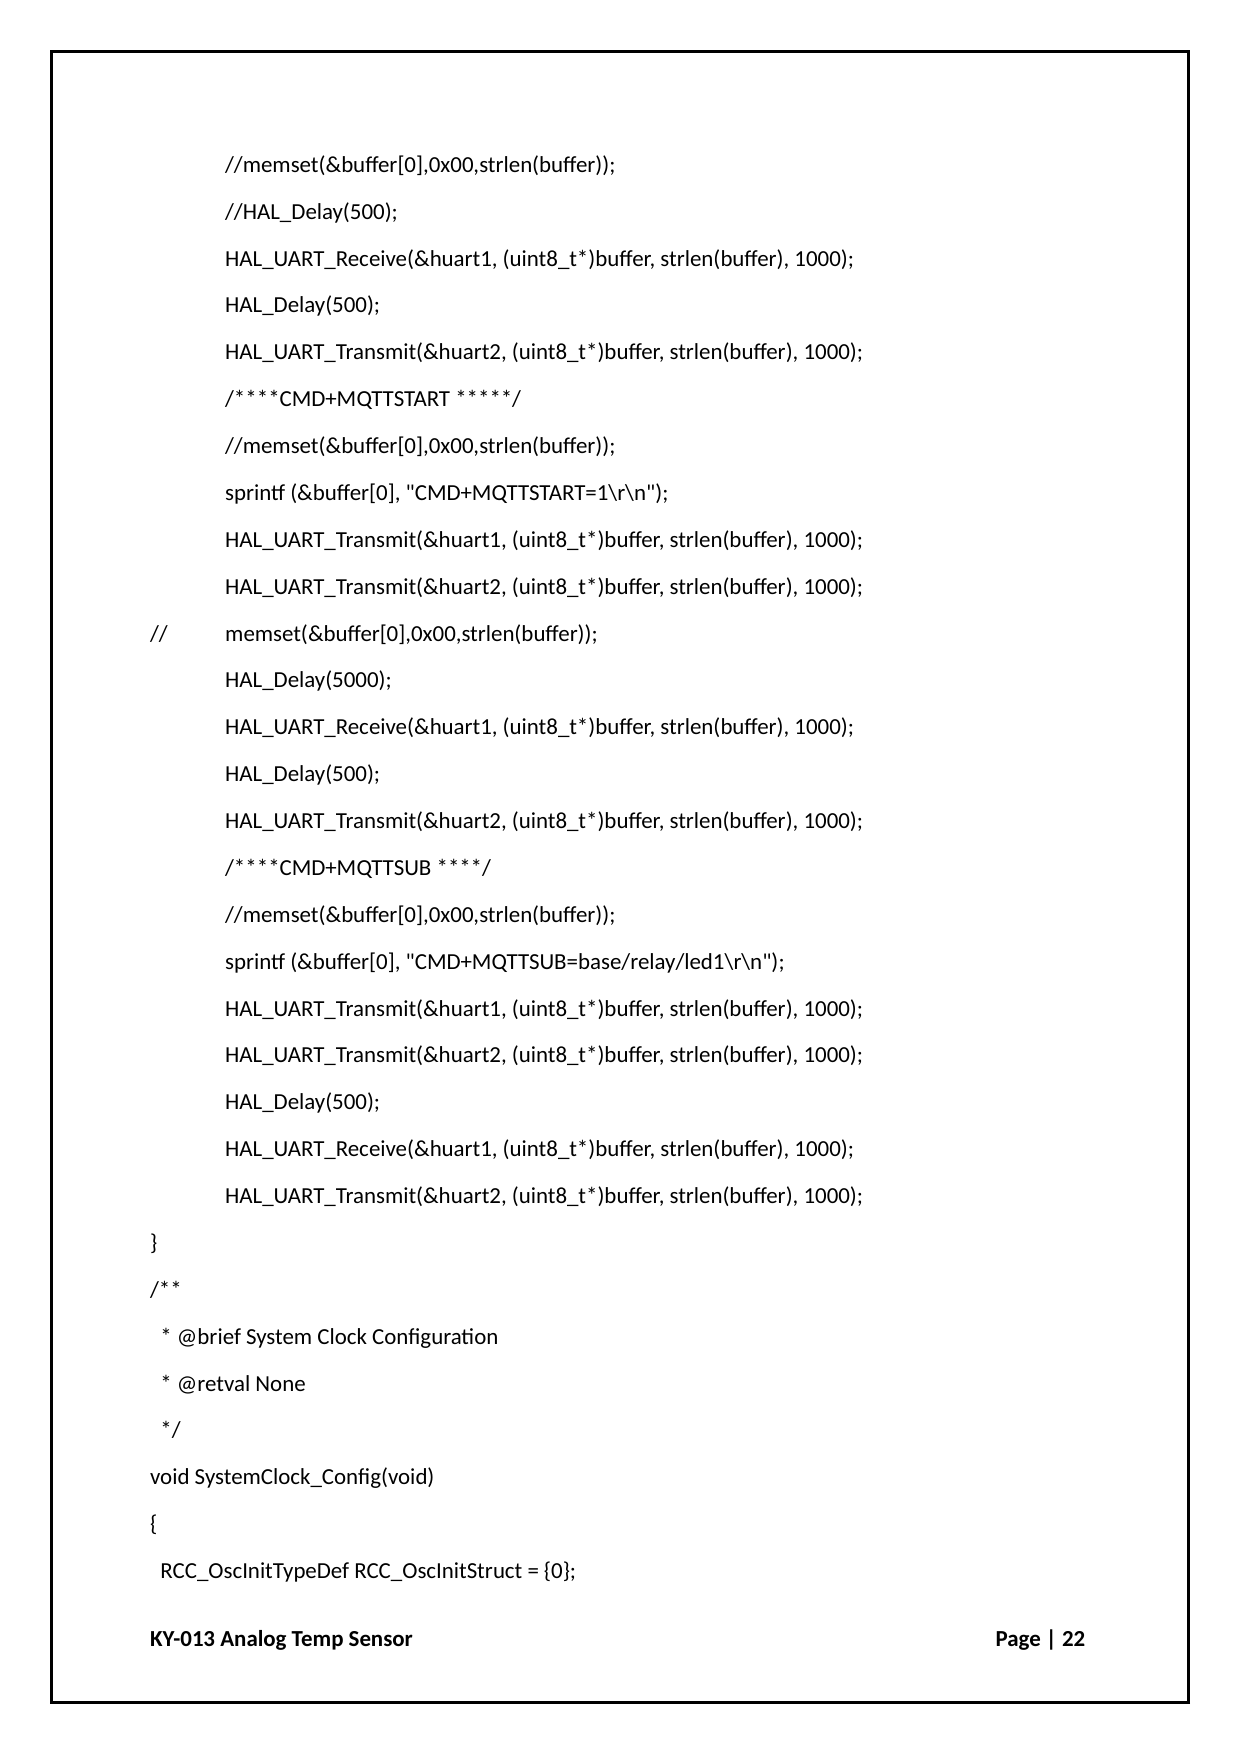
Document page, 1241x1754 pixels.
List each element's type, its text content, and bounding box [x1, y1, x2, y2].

text /****CMD+MQTTSTART *****/ [150, 384, 1090, 412]
text HAL_UART_Receive(&huart1, (uint8_t*)buffer, strlen(buffer), 1000); [150, 244, 1090, 272]
text HAL_UART_Transmit(&huart1, (uint8_t*)buffer, strlen(buffer), 1000); [150, 525, 1090, 553]
text RCC_OscInitTypeDef RCC_OscInitStruct = {0}; [150, 1556, 1090, 1584]
text HAL_UART_Transmit(&huart2, (uint8_t*)buffer, strlen(buffer), 1000); [150, 806, 1090, 834]
text //memset(&buffer[0],0x00,strlen(buffer)); [150, 431, 1090, 459]
text HAL_UART_Transmit(&huart2, (uint8_t*)buffer, strlen(buffer), 1000); [150, 337, 1090, 366]
text //HAL_Delay(500); [150, 197, 1090, 225]
text /****CMD+MQTTSUB ****/ [150, 853, 1090, 881]
text void SystemClock_Config(void) [150, 1462, 1090, 1491]
text * @brief System Clock Configuration [150, 1322, 1090, 1350]
text HAL_UART_Transmit(&huart2, (uint8_t*)buffer, strlen(buffer), 1000); [150, 1181, 1090, 1209]
text HAL_UART_Receive(&huart1, (uint8_t*)buffer, strlen(buffer), 1000); [150, 1134, 1090, 1162]
text //memset(&buffer[0],0x00,strlen(buffer)); [150, 900, 1090, 928]
text sprintf (&buffer[0], "CMD+MQTTSTART=1\r\n"); [150, 478, 1090, 506]
text */ [150, 1416, 1090, 1444]
text } [150, 1228, 1090, 1256]
text HAL_UART_Transmit(&huart2, (uint8_t*)buffer, strlen(buffer), 1000); [150, 1041, 1090, 1069]
text * @retval None [150, 1369, 1090, 1397]
text HAL_Delay(500); [150, 759, 1090, 787]
text HAL_UART_Transmit(&huart2, (uint8_t*)buffer, strlen(buffer), 1000); [150, 572, 1090, 600]
text HAL_Delay(5000); [150, 666, 1090, 694]
text HAL_UART_Transmit(&huart1, (uint8_t*)buffer, strlen(buffer), 1000); [150, 994, 1090, 1022]
text /** [150, 1275, 1090, 1303]
text HAL_Delay(500); [150, 291, 1090, 319]
text sprintf (&buffer[0], "CMD+MQTTSUB=base/relay/led1\r\n"); [150, 947, 1090, 975]
text { [150, 1509, 1090, 1537]
text // memset(&buffer[0],0x00,strlen(buffer)); [150, 619, 1090, 647]
text HAL_Delay(500); [150, 1087, 1090, 1116]
text HAL_UART_Receive(&huart1, (uint8_t*)buffer, strlen(buffer), 1000); [150, 712, 1090, 741]
text //memset(&buffer[0],0x00,strlen(buffer)); [150, 150, 1090, 178]
